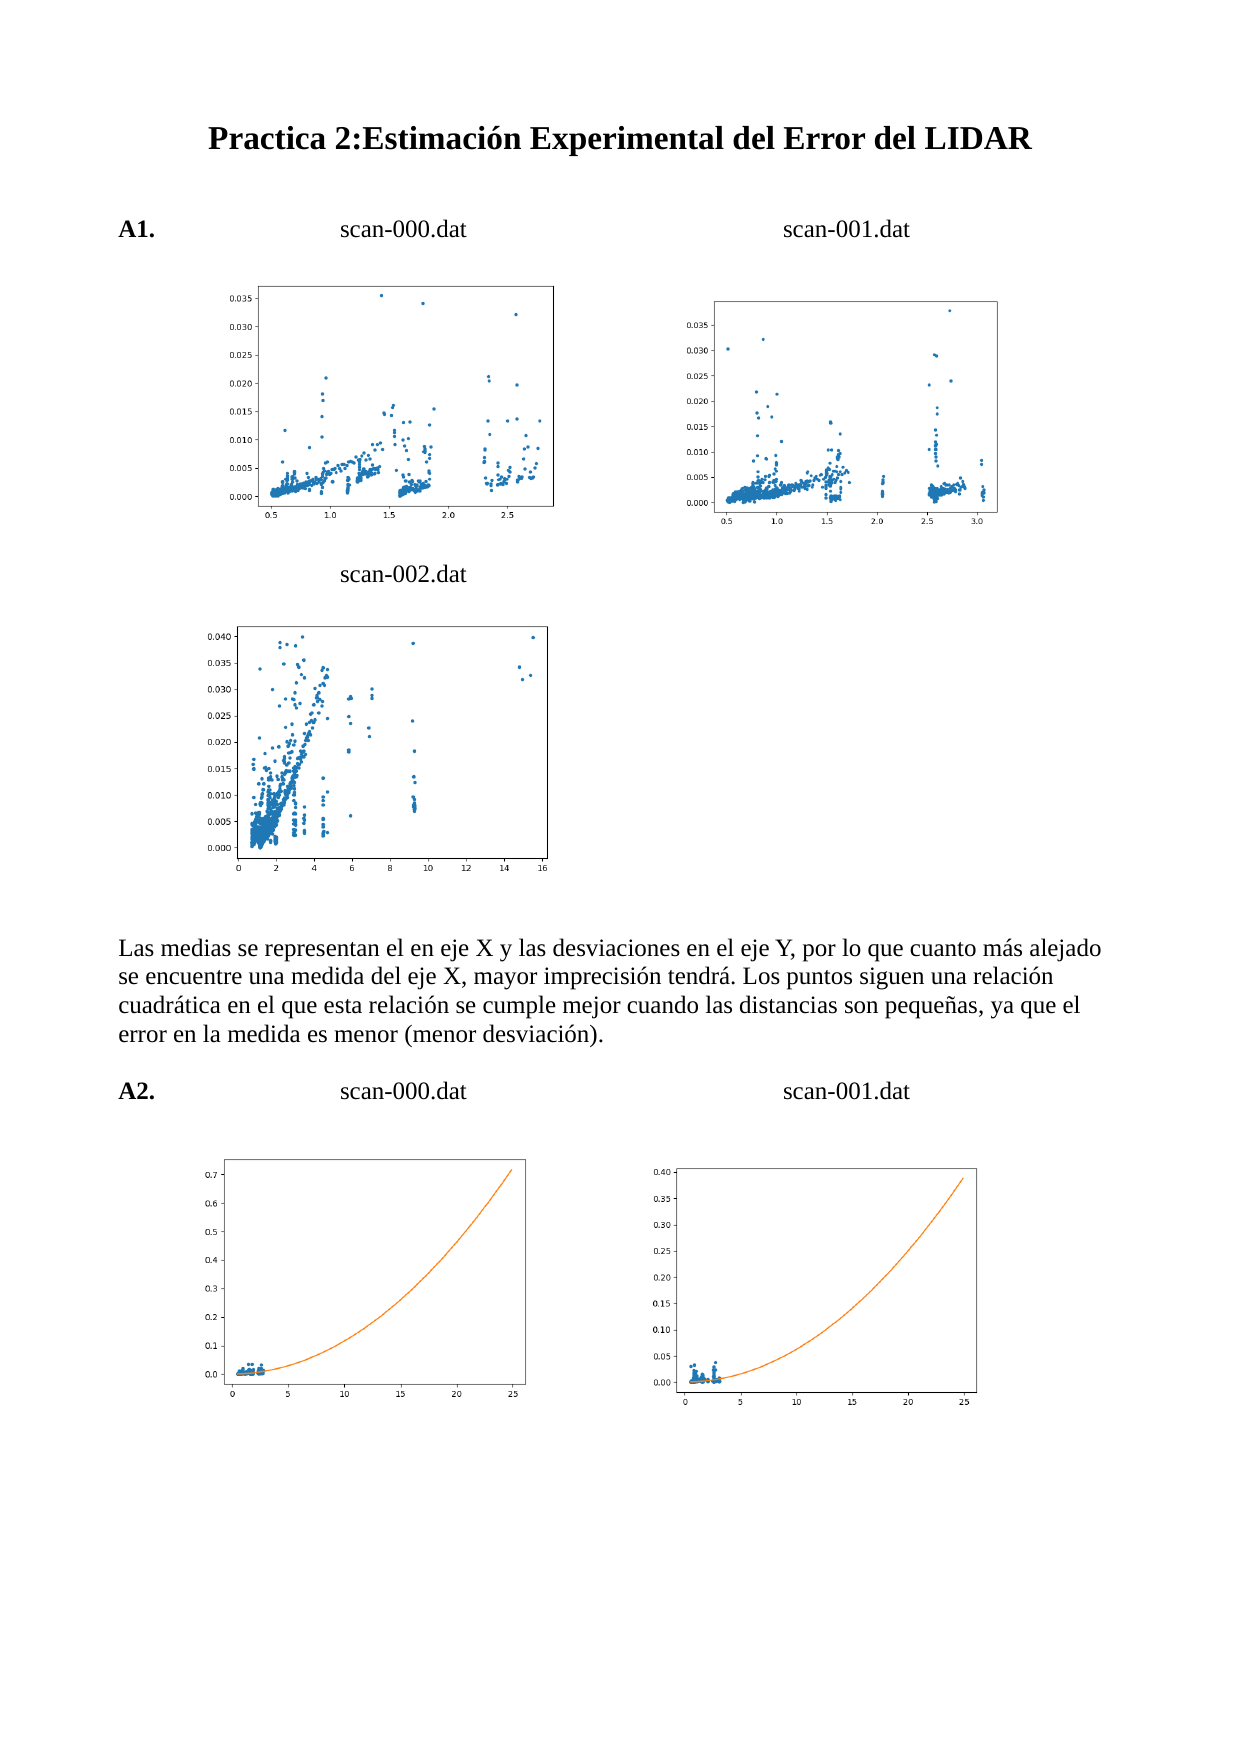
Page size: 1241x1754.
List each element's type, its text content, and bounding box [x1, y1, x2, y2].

text A2. scan-000.dat scan-001.dat [118, 1076, 1122, 1105]
picture [175, 1124, 564, 1416]
picture [668, 268, 1033, 542]
text Las medias se representan el en eje X y las desviaciones en el eje Y, por lo que cuanto más alejado se encuentre una medida del eje X, mayor imprecisión tendrá. Los puntos siguen una relación cuadrática en el que esta relación se cumple mejor cuando las distancias son pequeñas, ya que el error en la medida es menor (menor desviación). [118, 933, 1122, 1048]
picture [187, 590, 587, 891]
picture [628, 1133, 1015, 1424]
text A1. scan-000.dat scan-001.dat [118, 214, 1122, 243]
text scan-002.dat [118, 559, 1122, 588]
text Practica 2:Estimación Experimental del Error del LIDAR [118, 118, 1122, 156]
picture [210, 251, 591, 537]
